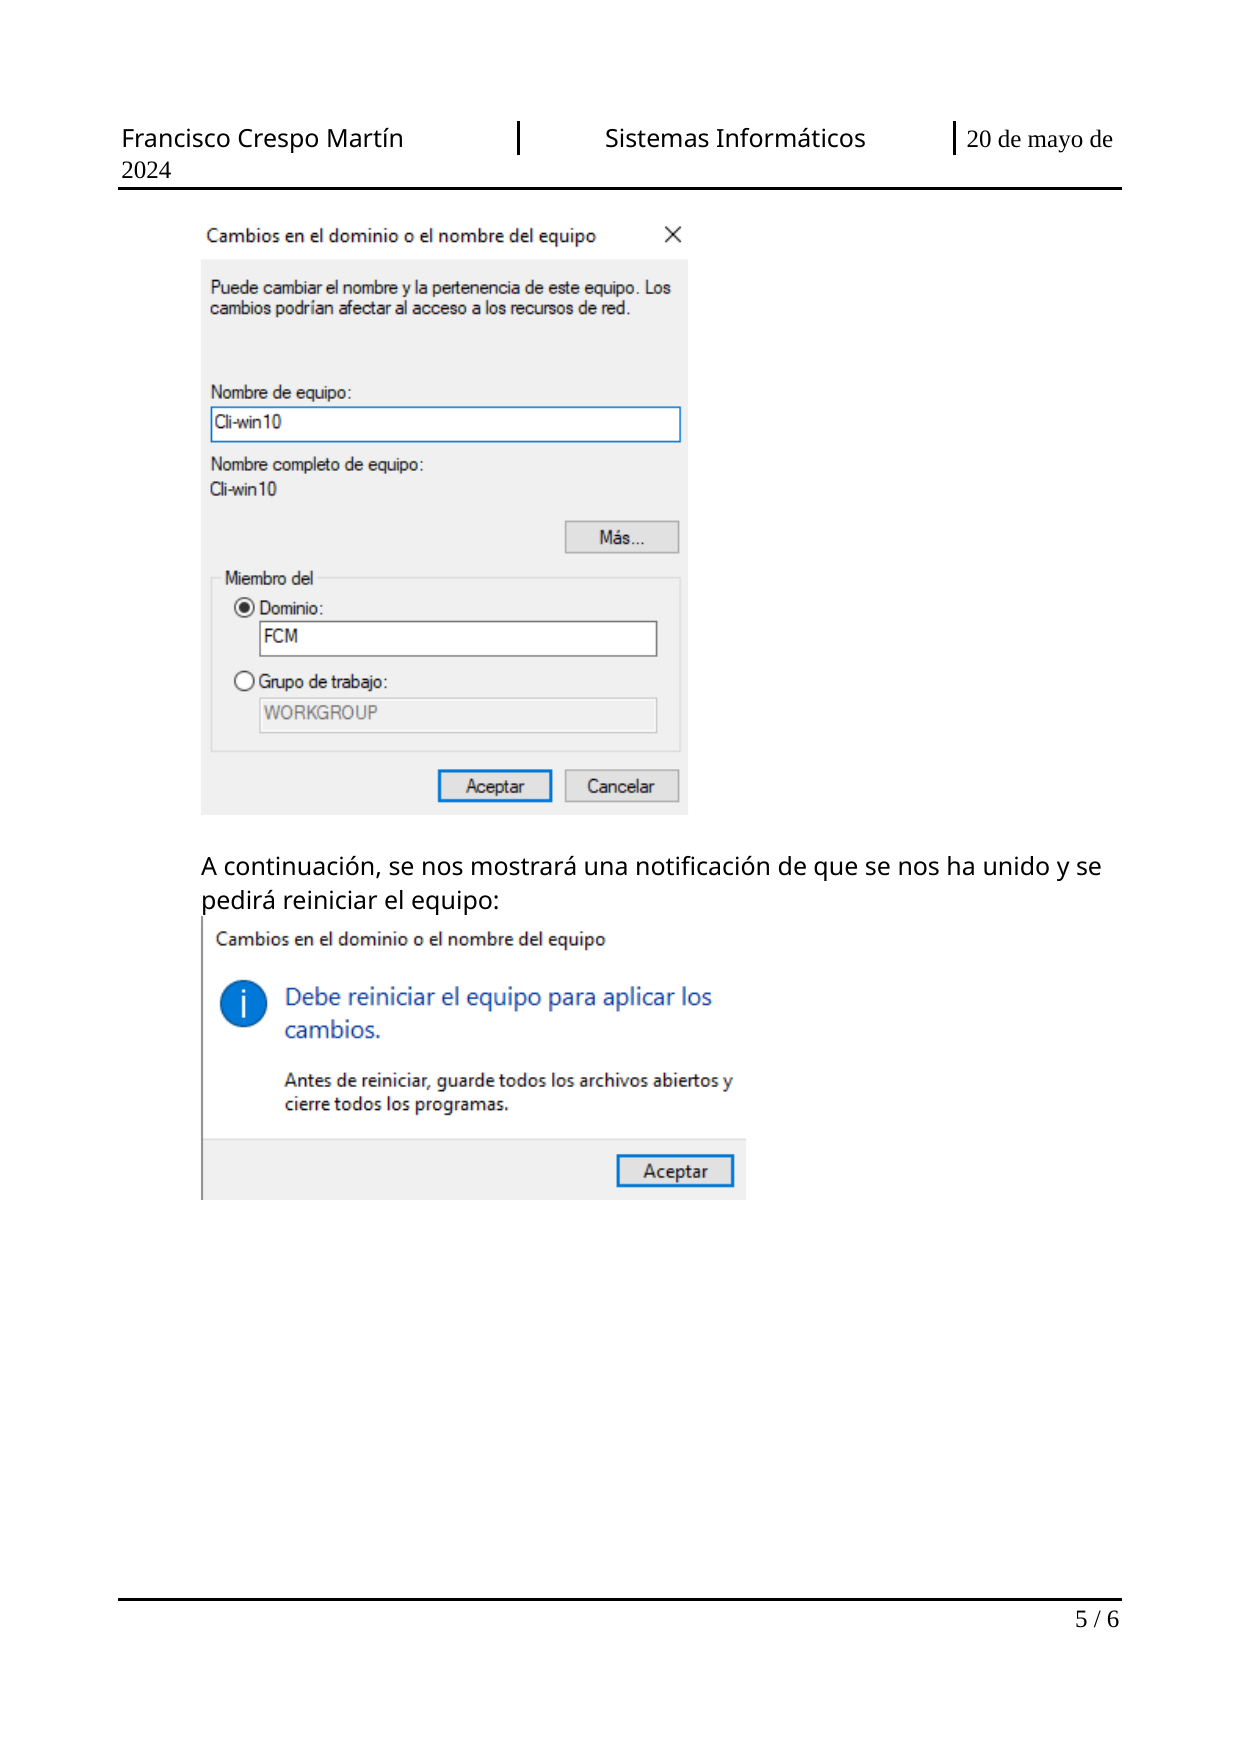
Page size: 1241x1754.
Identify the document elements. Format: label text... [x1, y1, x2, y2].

subtitle A continuación, se nos mostrará una notificación de que se nos ha unido y se pedirá reiniciar el equipo: [201, 849, 1122, 917]
picture [200, 219, 689, 815]
picture [200, 916, 747, 1200]
